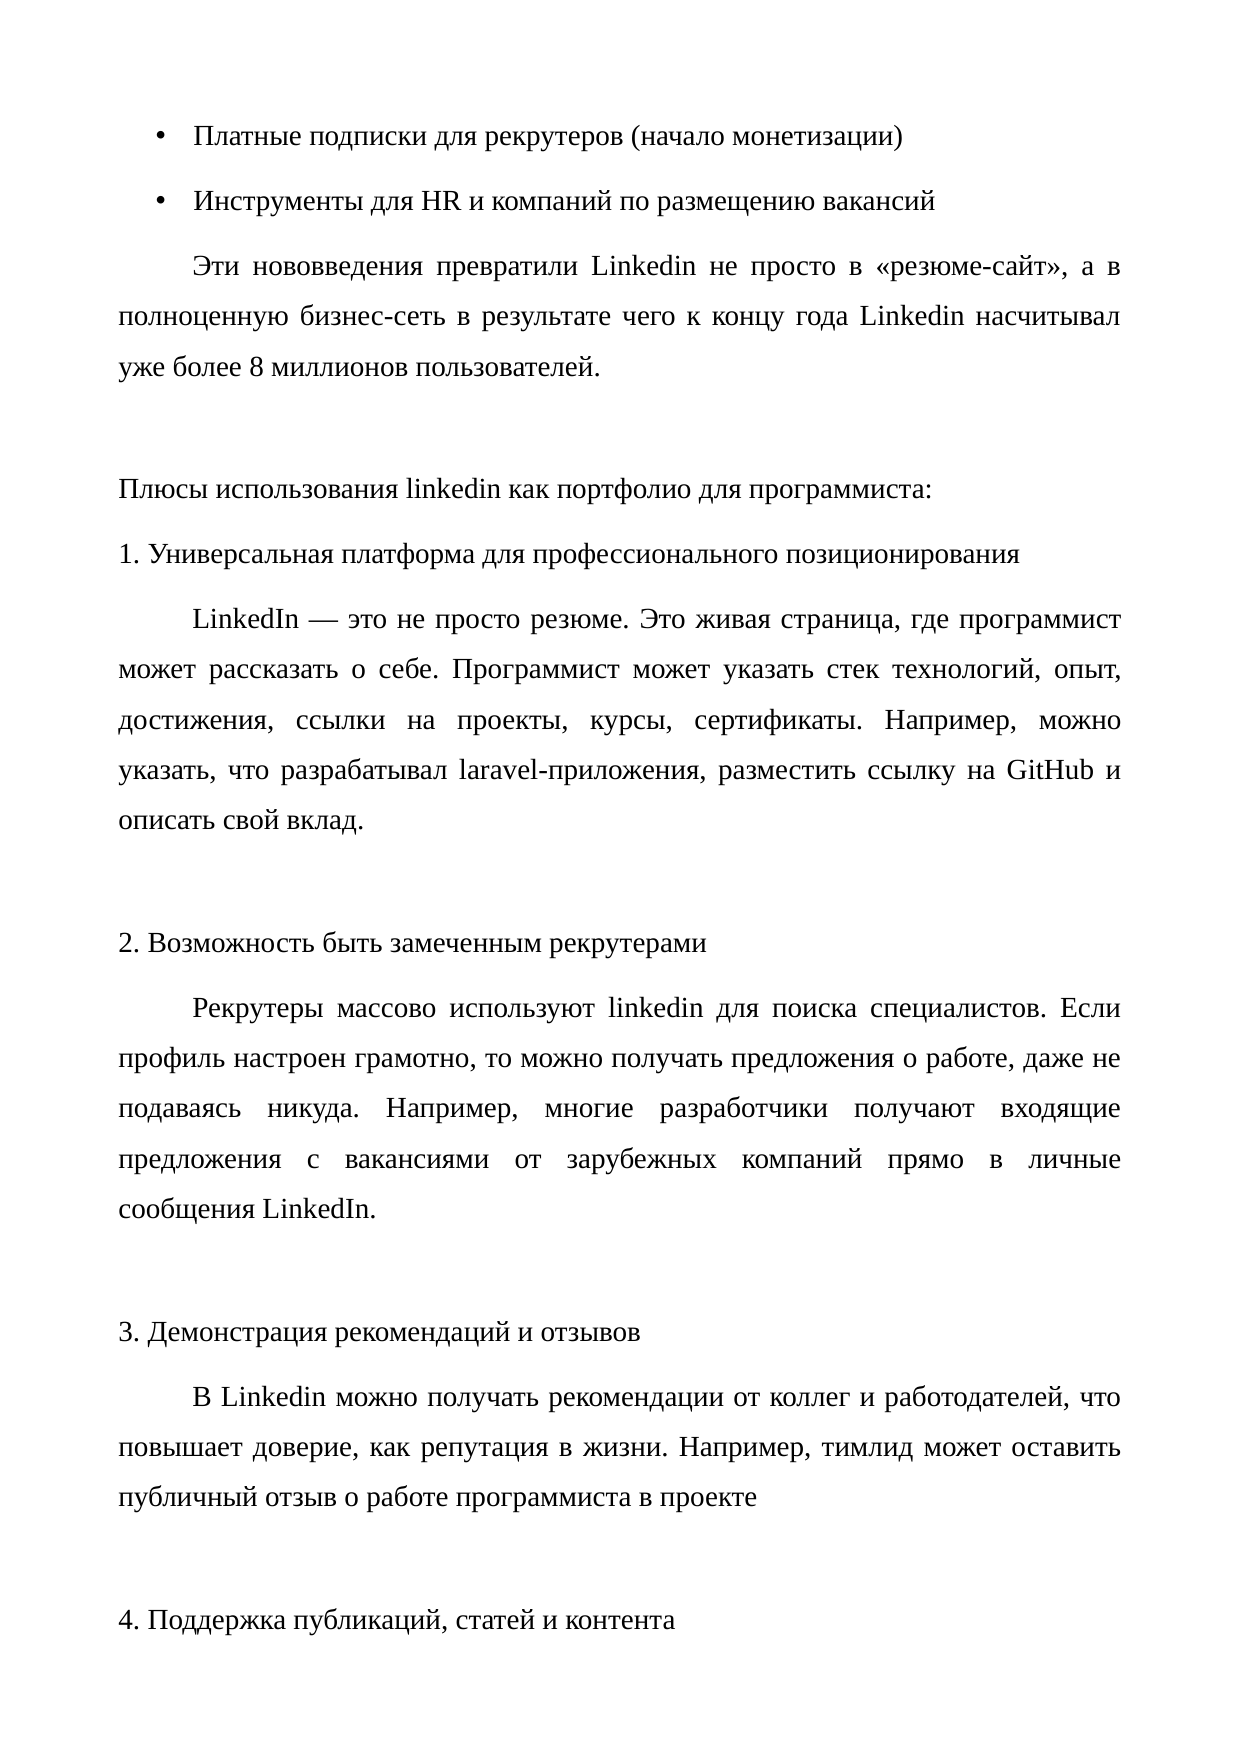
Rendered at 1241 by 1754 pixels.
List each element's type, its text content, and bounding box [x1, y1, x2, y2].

text Плюсы использования linkedin как портфолио для программиста: [118, 471, 1122, 505]
text 2. Возможность быть замеченным рекрутерами [118, 925, 1122, 958]
text 4. Поддержка публикаций, статей и контента [118, 1602, 1122, 1635]
list Инструменты для HR и компаний по размещению вакансий [156, 183, 1122, 217]
text В Linkedin можно получать рекомендации от коллег и работодателей, что повышает доверие, как репутация в жизни. Например, тимлид может оставить публичный отзыв о работе программиста в проекте [118, 1379, 1122, 1513]
text LinkedIn — это не просто резюме. Это живая страница, где программист может рассказать о себе. Программист может указать стек технологий, опыт, достижения, ссылки на проекты, курсы, сертификаты. Например, можно указать, что разрабатывал laravel-приложения, разместить ссылку на GitHub и описать свой вклад. [118, 601, 1122, 836]
list Платные подписки для рекрутеров (начало монетизации) [156, 118, 1122, 152]
text Эти нововведения превратили Linkedin не просто в «резюме-сайт», а в полноценную бизнес-сеть в результате чего к концу года Linkedin насчитывал уже более 8 миллионов пользователей. [118, 248, 1122, 382]
text 1. Универсальная платформа для профессионального позиционирования [118, 536, 1122, 570]
text 3. Демонстрация рекомендаций и отзывов [118, 1314, 1122, 1347]
text Рекрутеры массово используют linkedin для поиска специалистов. Если профиль настроен грамотно, то можно получать предложения о работе, даже не подаваясь никуда. Например, многие разработчики получают входящие предложения с вакансиями от зарубежных компаний прямо в личные сообщения LinkedIn. [118, 990, 1122, 1225]
